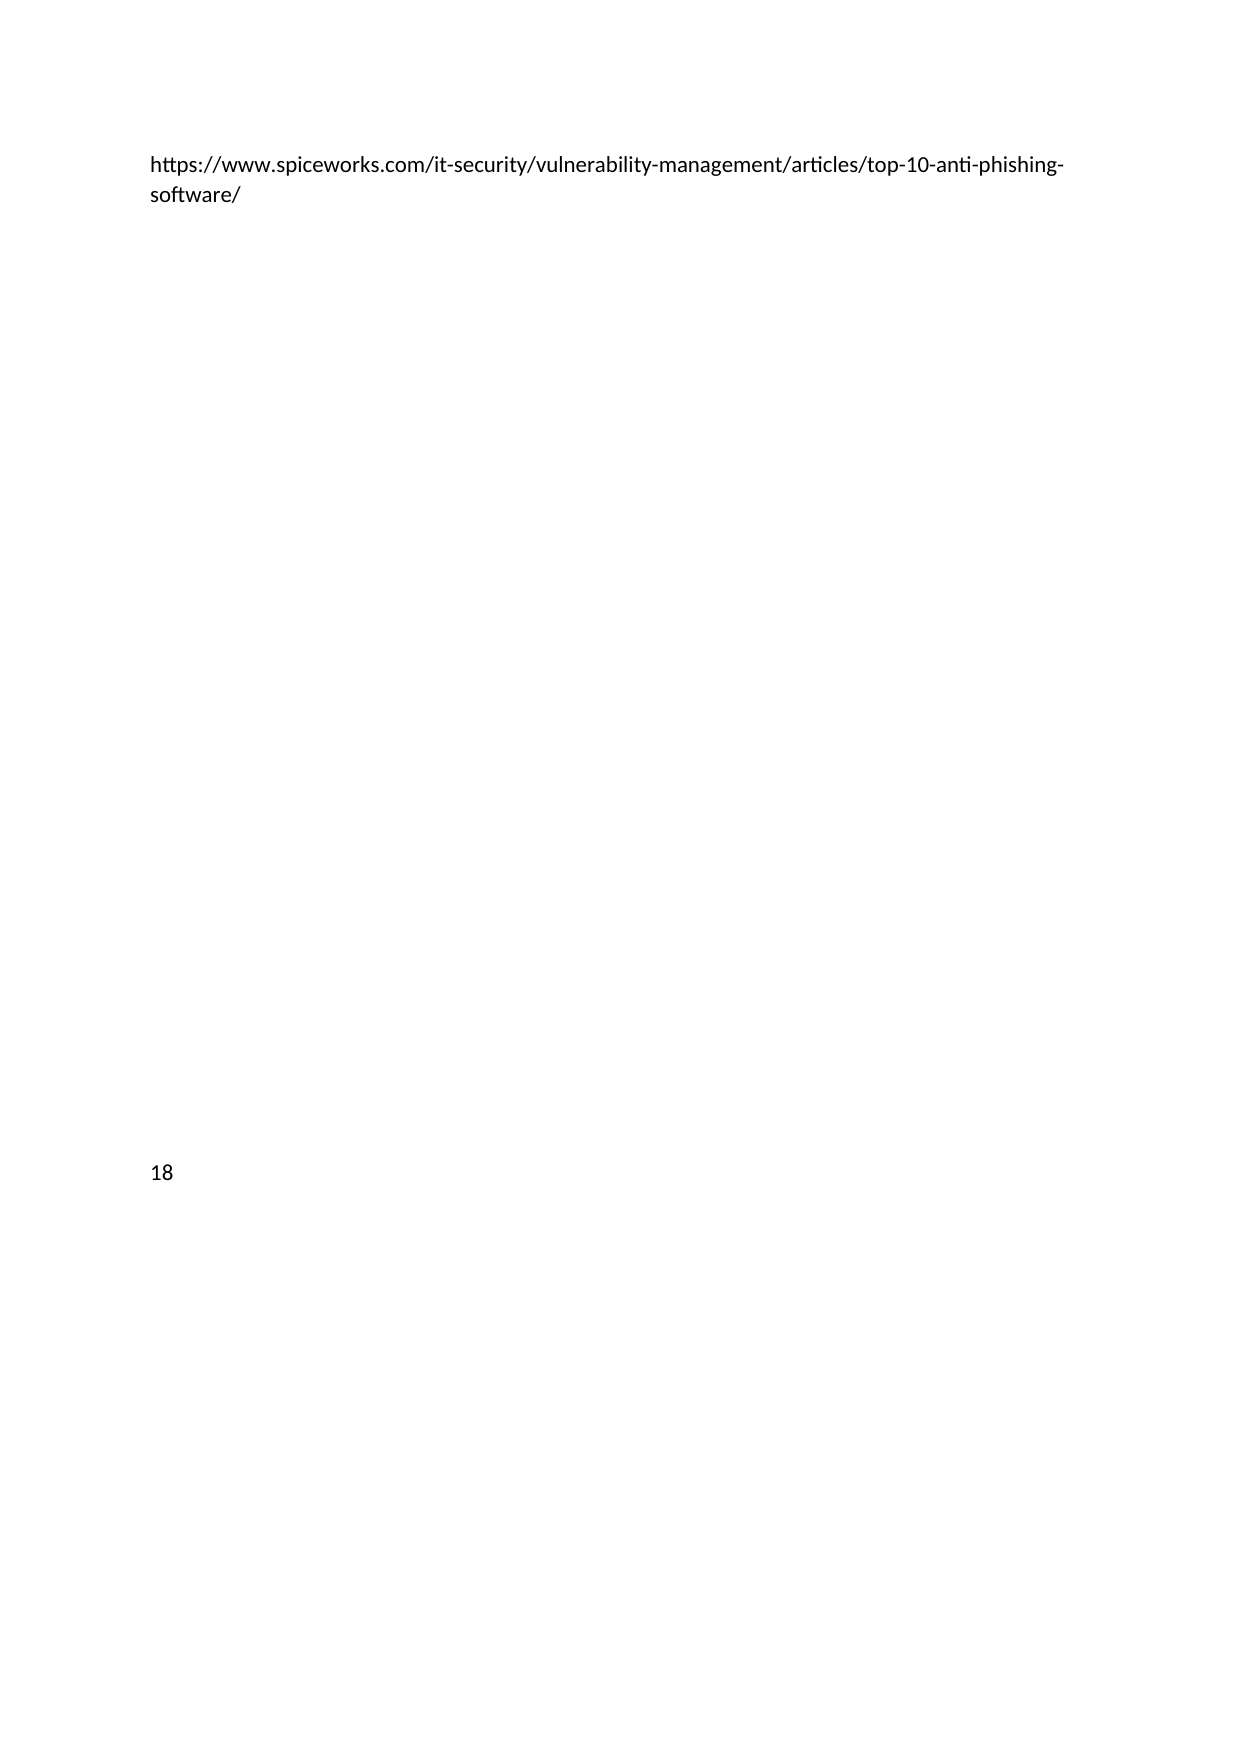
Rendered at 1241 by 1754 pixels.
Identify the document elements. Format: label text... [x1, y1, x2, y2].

text 18 [150, 1158, 1090, 1186]
text https://www.spiceworks.com/it-security/vulnerability-management/articles/top-10-anti-phishing-software/ [150, 150, 1090, 208]
